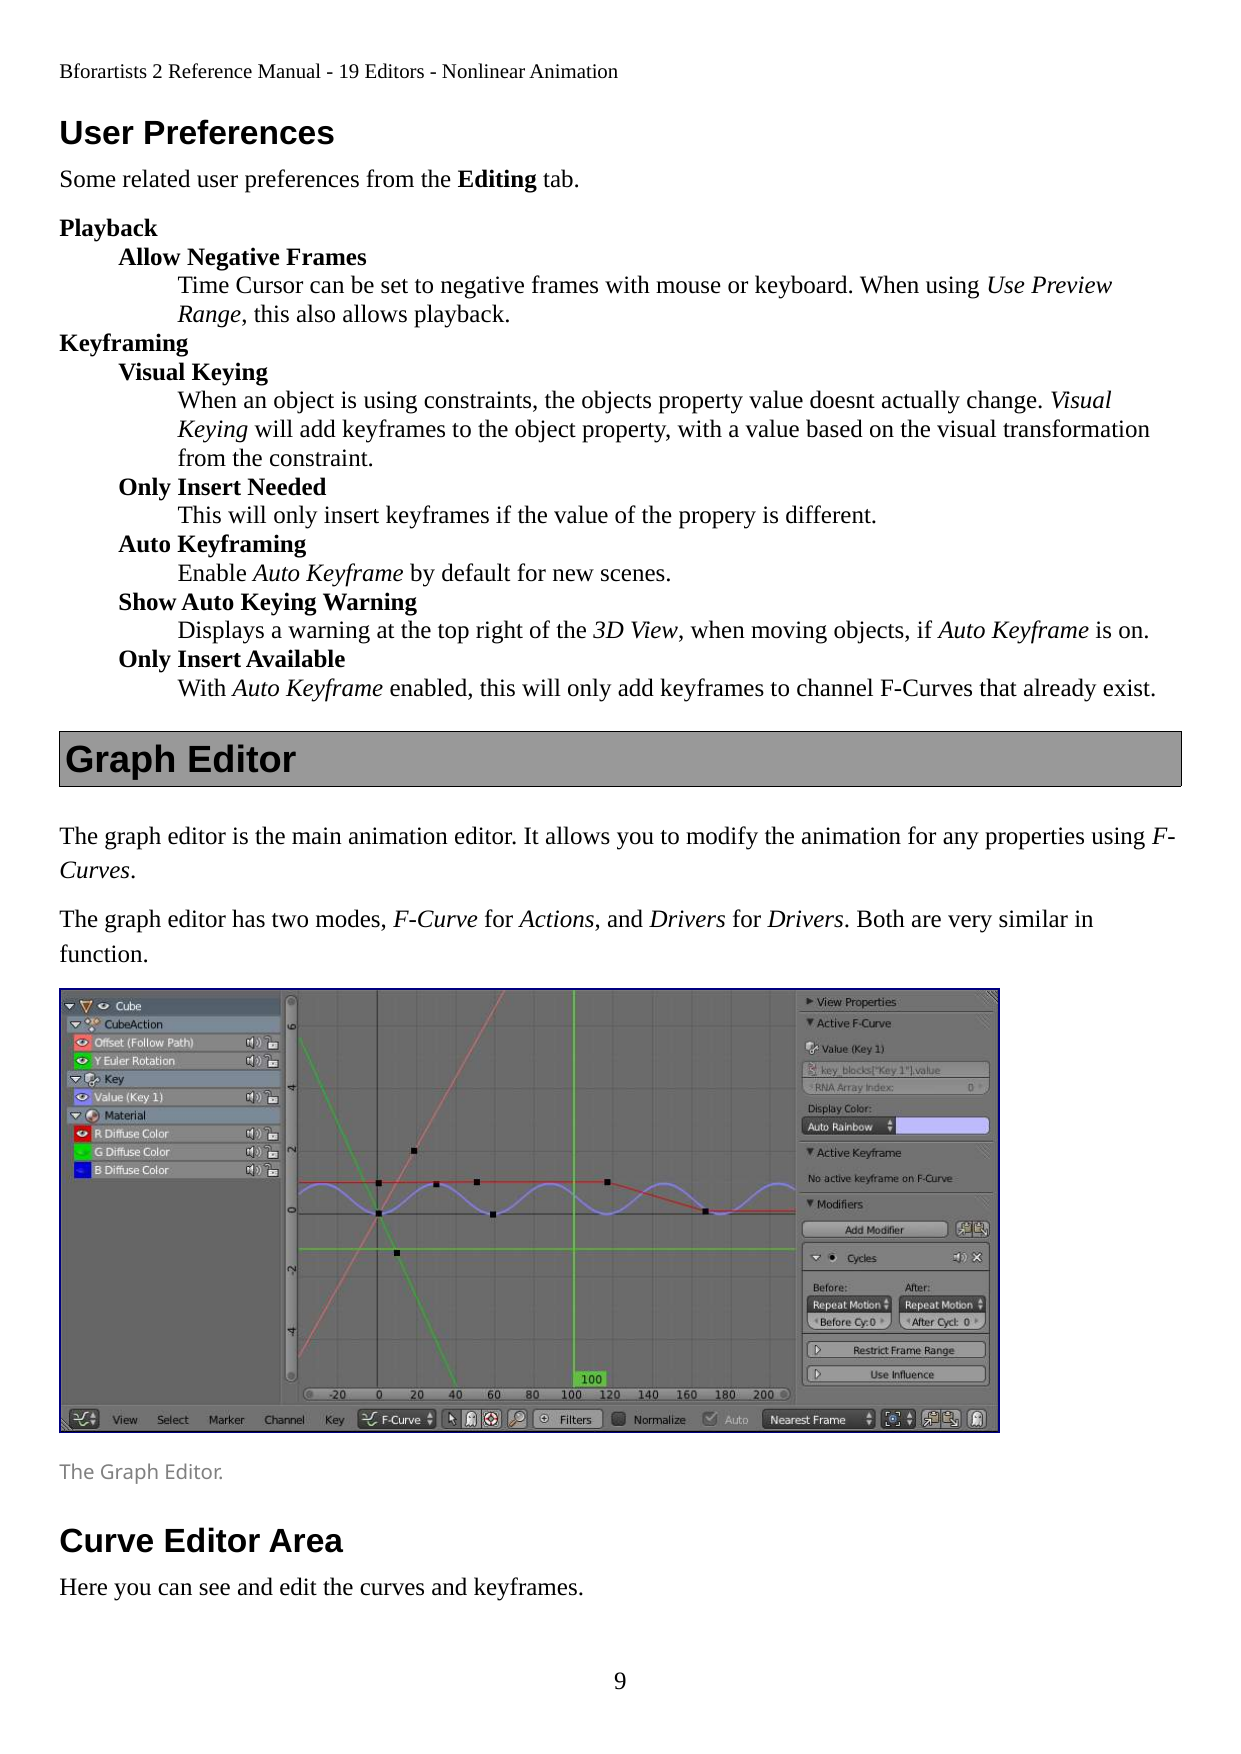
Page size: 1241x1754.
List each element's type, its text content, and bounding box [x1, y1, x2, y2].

text The graph editor has two modes, F-Curve for Actions, and Drivers for Drivers. Both are very similar in function. [59, 904, 1181, 968]
list Time Cursor can be set to negative frames with mouse or keyboard. When using Use Preview Range, this also allows playback. [177, 270, 1181, 328]
subtitle User Preferences [59, 113, 1181, 151]
text Here you can see and edit the curves and keyframes. [59, 1572, 1181, 1600]
subtitle Curve Editor Area [59, 1521, 1181, 1559]
subtitle Playback [59, 213, 1181, 242]
subtitle Keyframing [59, 328, 1181, 357]
text The graph editor is the main animation editor. It allows you to modify the animation for any properties using F-Curves. [59, 821, 1181, 884]
list When an object is using constraints, the objects property value doesnt actually change. Visual Keying will add keyframes to the object property, with a value based on the visual transformation from the constraint. [177, 385, 1181, 472]
text Some related user preferences from the Editing tab. [59, 164, 1181, 192]
subtitle Auto Keyframing [118, 529, 1181, 558]
text The Graph Editor. [59, 1454, 1181, 1485]
subtitle Visual Keying [118, 357, 1181, 385]
table_header Graph Editor [60, 732, 1181, 786]
list With Auto Keyframe enabled, this will only add keyframes to channel F-Curves that already exist. [177, 673, 1181, 702]
subtitle Only Insert Available [118, 644, 1181, 673]
picture [61, 990, 998, 1432]
list This will only insert keyframes if the value of the propery is different. [177, 500, 1181, 529]
list Enable Auto Keyframe by default for new scenes. [177, 558, 1181, 587]
subtitle Allow Negative Frames [118, 242, 1181, 270]
list Displays a warning at the top right of the 3D View, when moving objects, if Auto Keyframe is on. [177, 615, 1181, 644]
subtitle Show Auto Keying Warning [118, 587, 1181, 615]
subtitle Only Insert Needed [118, 472, 1181, 500]
